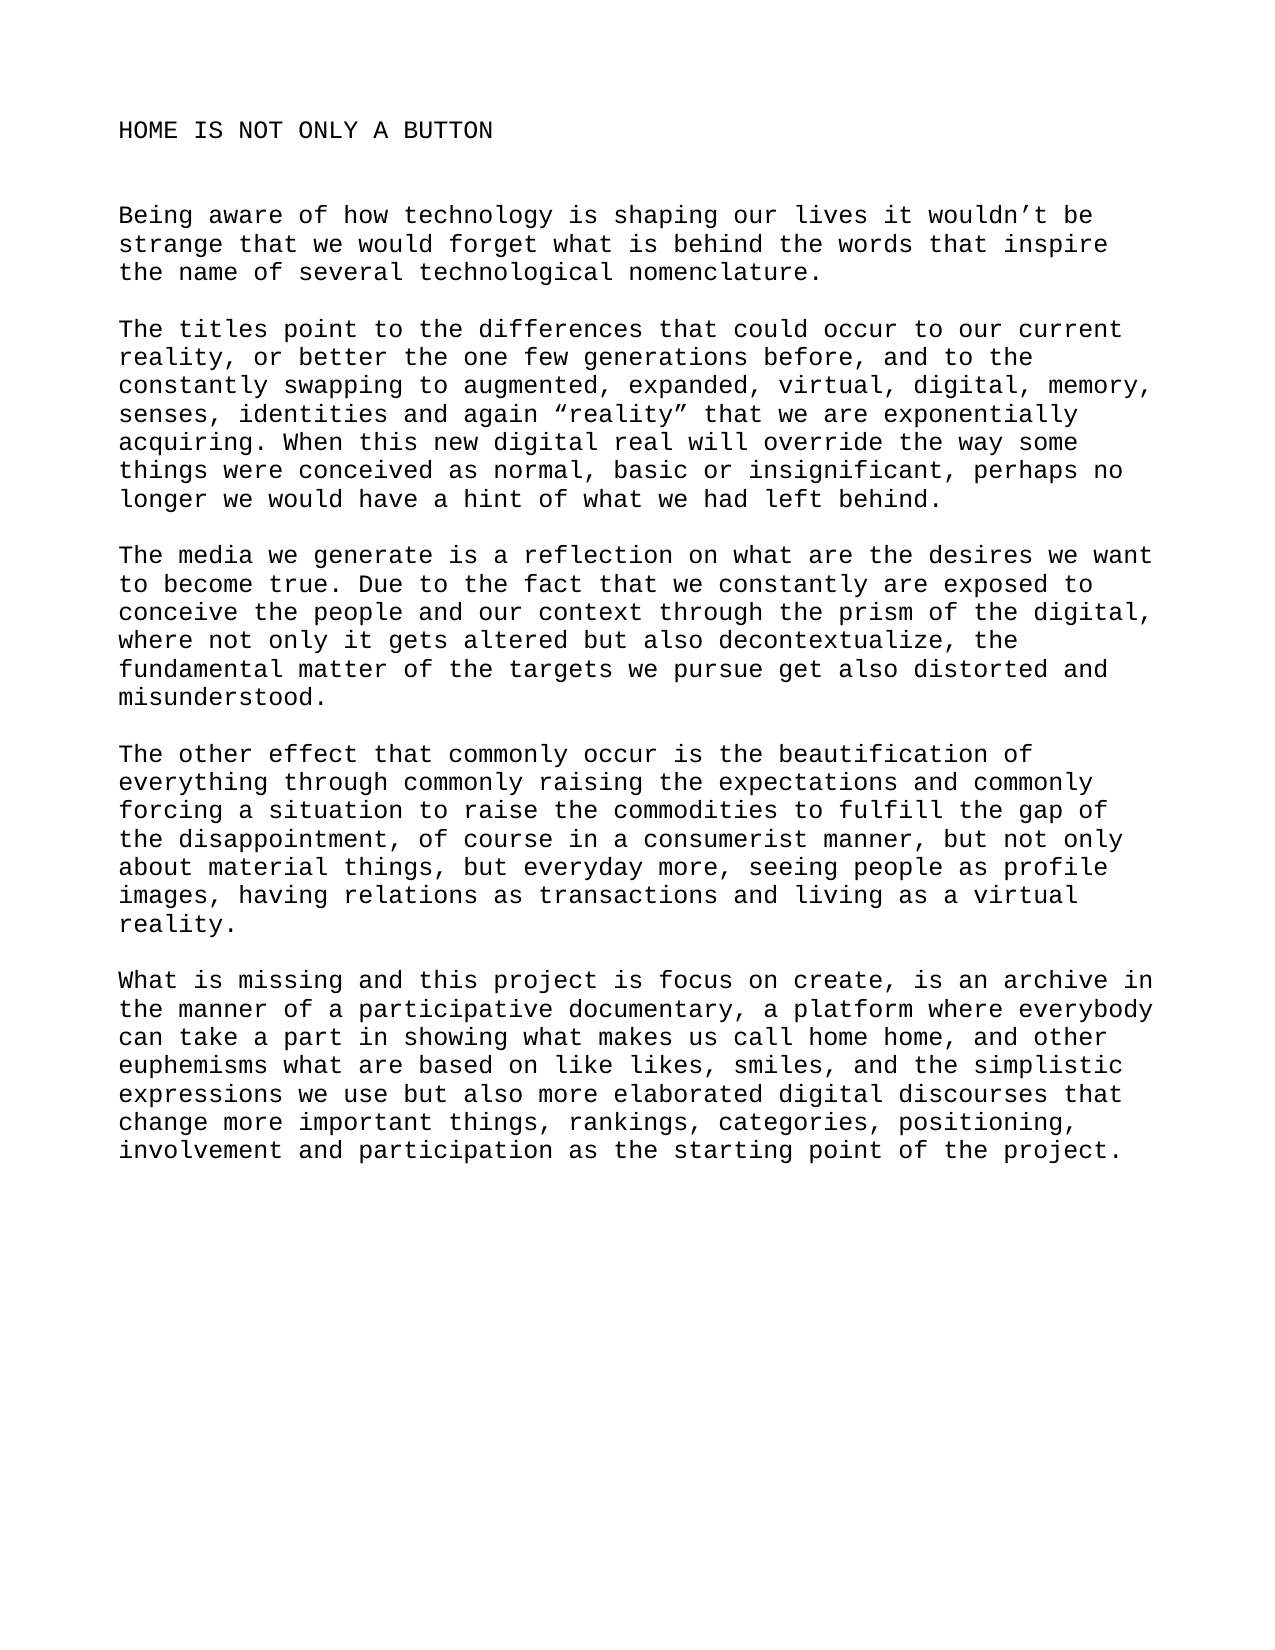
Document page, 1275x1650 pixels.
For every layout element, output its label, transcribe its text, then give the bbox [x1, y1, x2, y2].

text The media we generate is a reflection on what are the desires we want to become true. Due to the fact that we constantly are exposed to conceive the people and our context through the prism of the digital, where not only it gets altered but also decontextualize, the fundamental matter of the targets we pursue get also distorted and misunderstood. [118, 543, 1157, 713]
text HOME IS NOT ONLY A BUTTON [118, 118, 1157, 146]
text The other effect that commonly occur is the beautification of everything through commonly raising the expectations and commonly forcing a situation to raise the commodities to fulfill the gap of the disappointment, of course in a consumerist manner, but not only about material things, but everyday more, seeing people as profile images, having relations as transactions and living as a virtual reality. What is missing and this project is focus on create, is an archive in the manner of a participative documentary, a platform where everybody can take a part in showing what makes us call home home, and other euphemisms what are based on like likes, smiles, and the simplistic expressions we use but also more elaborated digital discourses that change more important things, rankings, categories, positioning, involvement and participation as the starting point of the project. [118, 741, 1157, 1223]
text Being aware of how technology is shaping our lives it wouldn’t be strange that we would forget what is behind the words that inspire the name of several technological nomenclature. [118, 203, 1157, 288]
text The titles point to the differences that could occur to our current reality, or better the one few generations before, and to the constantly swapping to augmented, expanded, virtual, digital, memory, senses, identities and again “reality” that we are exponentially acquiring. When this new digital real will override the way some things were conceived as normal, basic or insignificant, perhaps no longer we would have a hint of what we had left behind. [118, 316, 1157, 515]
